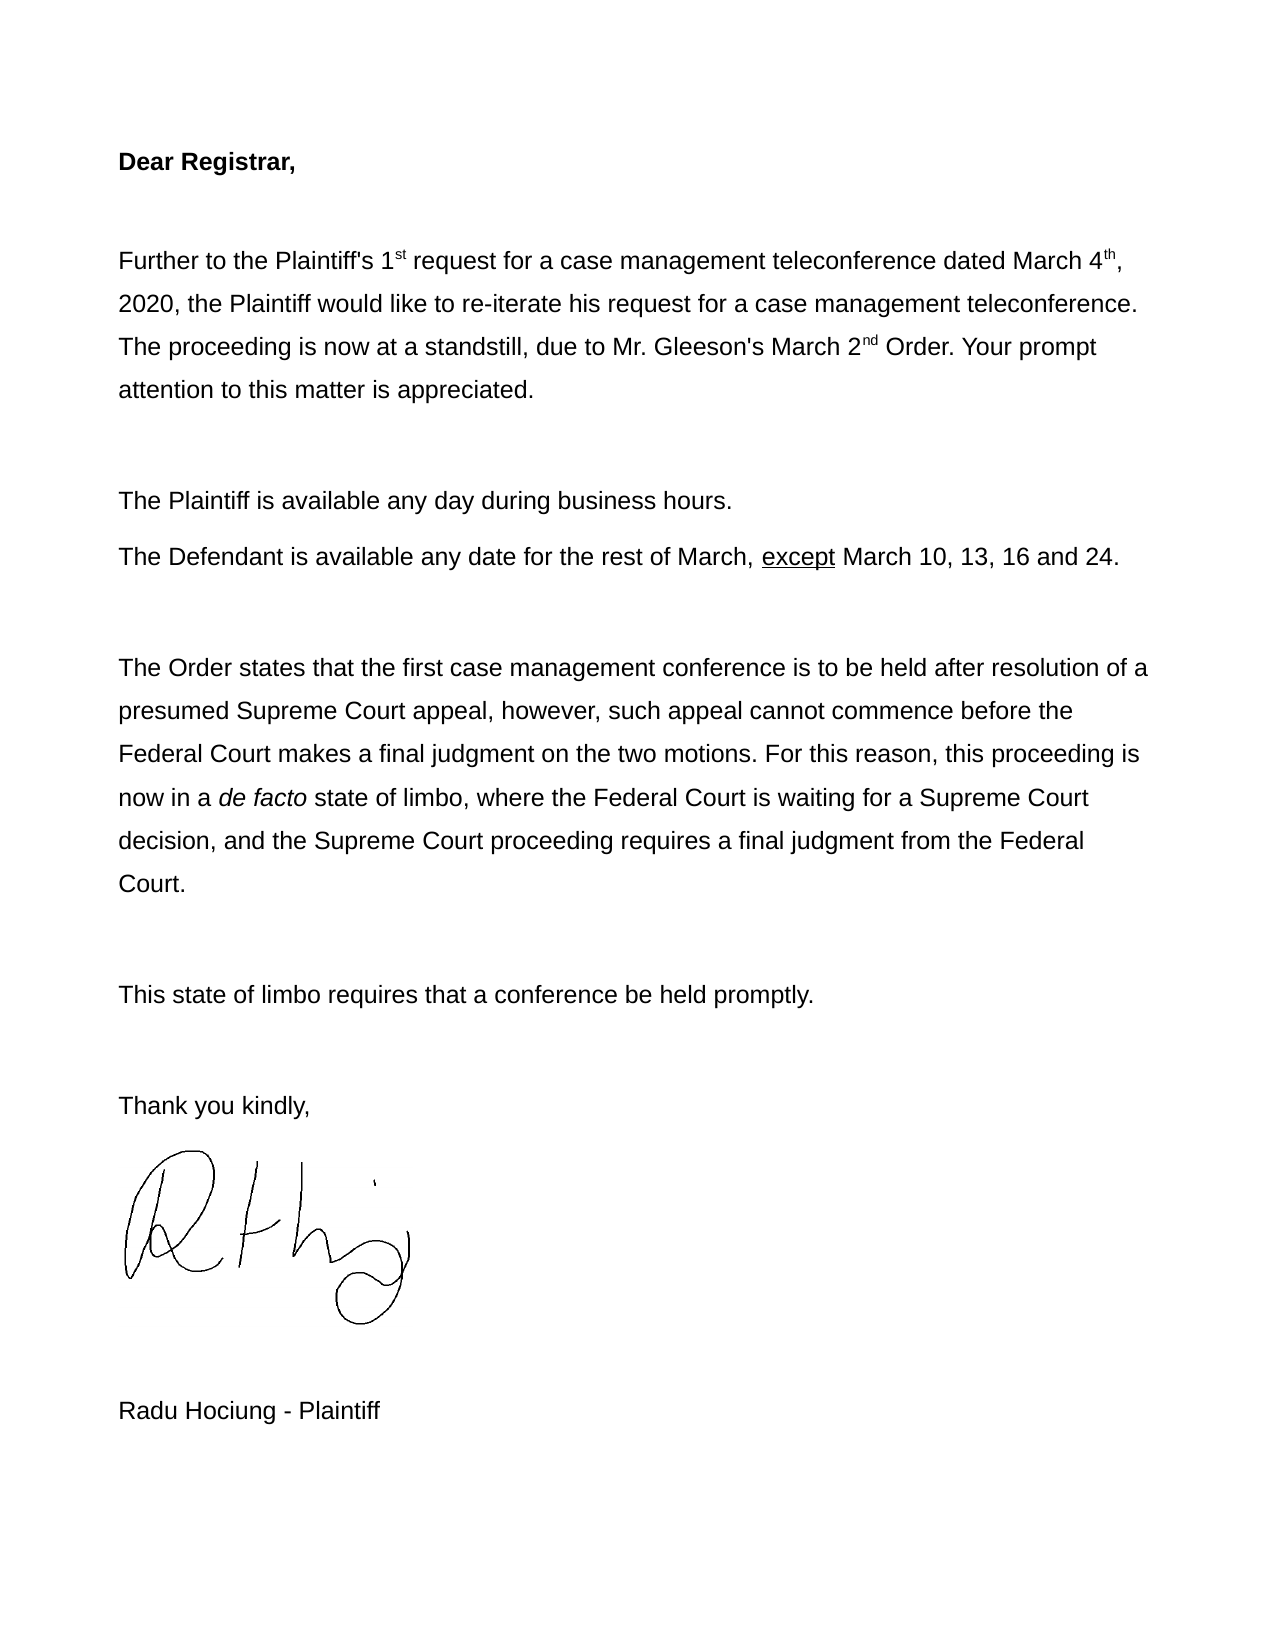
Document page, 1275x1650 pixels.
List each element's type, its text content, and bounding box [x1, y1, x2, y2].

text Dear Registrar, [118, 147, 1157, 176]
text Thank you kindly, [118, 1091, 1157, 1120]
text Radu Hociung - Plaintiff [118, 1396, 1157, 1425]
picture [118, 1148, 414, 1327]
text Further to the Plaintiff's 1st request for a case management teleconference dated March 4th, 2020, the Plaintiff would like to re-iterate his request for a case management teleconference. The proceeding is now at a standstill, due to Mr. Gleeson's March 2nd Order. Your prompt attention to this matter is appreciated. [118, 246, 1157, 404]
text This state of limbo requires that a conference be held promptly. [118, 980, 1157, 1009]
text The Order states that the first case management conference is to be held after resolution of a presumed Supreme Court appeal, however, such appeal cannot commence before the Federal Court makes a final judgment on the two motions. For this reason, this proceeding is now in a de facto state of limbo, where the Federal Court is waiting for a Supreme Court decision, and the Supreme Court proceeding requires a final judgment from the Federal Court. [118, 653, 1157, 897]
text The Plaintiff is available any day during business hours. [118, 486, 1157, 515]
text The Defendant is available any date for the rest of March, except March 10, 13, 16 and 24. [118, 542, 1157, 571]
